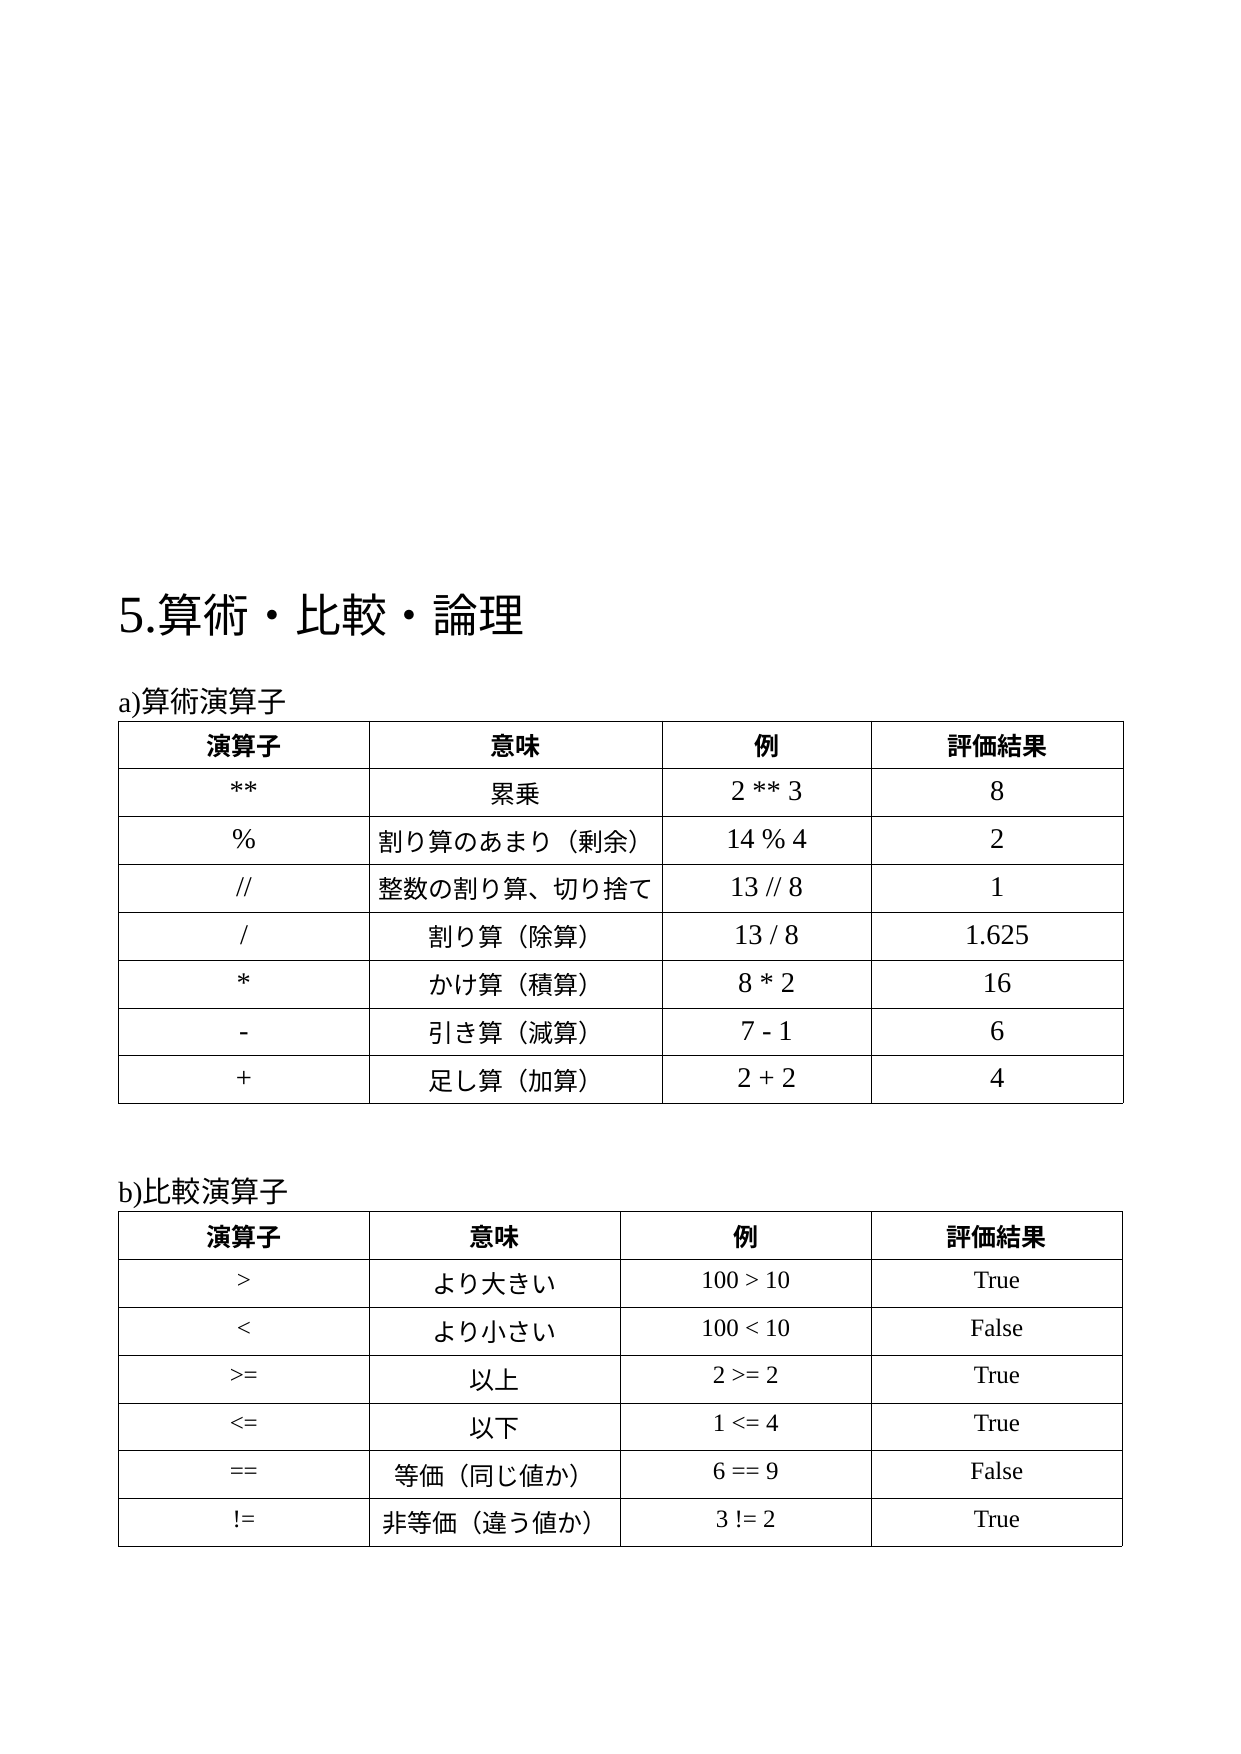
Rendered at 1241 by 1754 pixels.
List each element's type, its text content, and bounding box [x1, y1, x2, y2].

table_cell 1.625 [872, 913, 1123, 959]
table_cell 非等価（違う値か） [370, 1499, 620, 1546]
table_cell > [119, 1260, 369, 1307]
table_cell 2 ** 3 [663, 769, 871, 816]
table_cell True [872, 1499, 1122, 1546]
table_cell / [119, 913, 369, 959]
table_cell 100 > 10 [621, 1260, 871, 1307]
table_cell 等価（同じ値か） [370, 1451, 620, 1498]
table_cell より小さい [370, 1308, 620, 1355]
table_header 評価結果 [872, 722, 1123, 768]
text a)算術演算子 [118, 678, 1122, 721]
table_cell < [119, 1308, 369, 1355]
table_header 演算子 [119, 1212, 369, 1259]
table_cell 7 - 1 [663, 1009, 871, 1055]
table_cell 以下 [370, 1404, 620, 1450]
table_cell 100 < 10 [621, 1308, 871, 1355]
table_header 評価結果 [872, 1212, 1122, 1259]
table_cell 6 == 9 [621, 1451, 871, 1498]
table_cell + [119, 1056, 369, 1103]
table_cell 1 <= 4 [621, 1404, 871, 1450]
table_cell 14 % 4 [663, 817, 871, 864]
table_cell 16 [872, 961, 1123, 1007]
table_cell 引き算（減算） [370, 1009, 662, 1055]
table_cell 3 != 2 [621, 1499, 871, 1546]
text 5.算術・比較・論理 [118, 579, 1122, 645]
table_cell 4 [872, 1056, 1123, 1103]
table_cell かけ算（積算） [370, 961, 662, 1007]
table_cell 8 [872, 769, 1123, 816]
table_cell != [119, 1499, 369, 1546]
table_cell >= [119, 1356, 369, 1402]
table_cell 6 [872, 1009, 1123, 1055]
table_header 意味 [370, 722, 662, 768]
table_header 例 [663, 722, 871, 768]
table_header 演算子 [119, 722, 369, 768]
table_cell 足し算（加算） [370, 1056, 662, 1103]
table_header 意味 [370, 1212, 620, 1259]
table_cell * [119, 961, 369, 1007]
table_cell 以上 [370, 1356, 620, 1402]
table_cell 8 * 2 [663, 961, 871, 1007]
text b)比較演算子 [118, 1169, 1122, 1211]
table_cell 13 // 8 [663, 865, 871, 912]
table_cell False [872, 1451, 1122, 1498]
table_cell 2 [872, 817, 1123, 864]
table_cell - [119, 1009, 369, 1055]
table_cell // [119, 865, 369, 912]
table_cell 13 / 8 [663, 913, 871, 959]
table_cell True [872, 1356, 1122, 1402]
table_cell 2 >= 2 [621, 1356, 871, 1402]
table_cell 累乗 [370, 769, 662, 816]
table_cell True [872, 1260, 1122, 1307]
table_cell 整数の割り算、切り捨て [370, 865, 662, 912]
table_header 例 [621, 1212, 871, 1259]
table_cell False [872, 1308, 1122, 1355]
table_cell 1 [872, 865, 1123, 912]
table_cell % [119, 817, 369, 864]
table_cell == [119, 1451, 369, 1498]
table_cell 2 + 2 [663, 1056, 871, 1103]
table_cell True [872, 1404, 1122, 1450]
table_cell より大きい [370, 1260, 620, 1307]
table_cell <= [119, 1404, 369, 1450]
table_cell 割り算のあまり（剰余） [370, 817, 662, 864]
table_cell 割り算（除算） [370, 913, 662, 959]
table_cell ** [119, 769, 369, 816]
